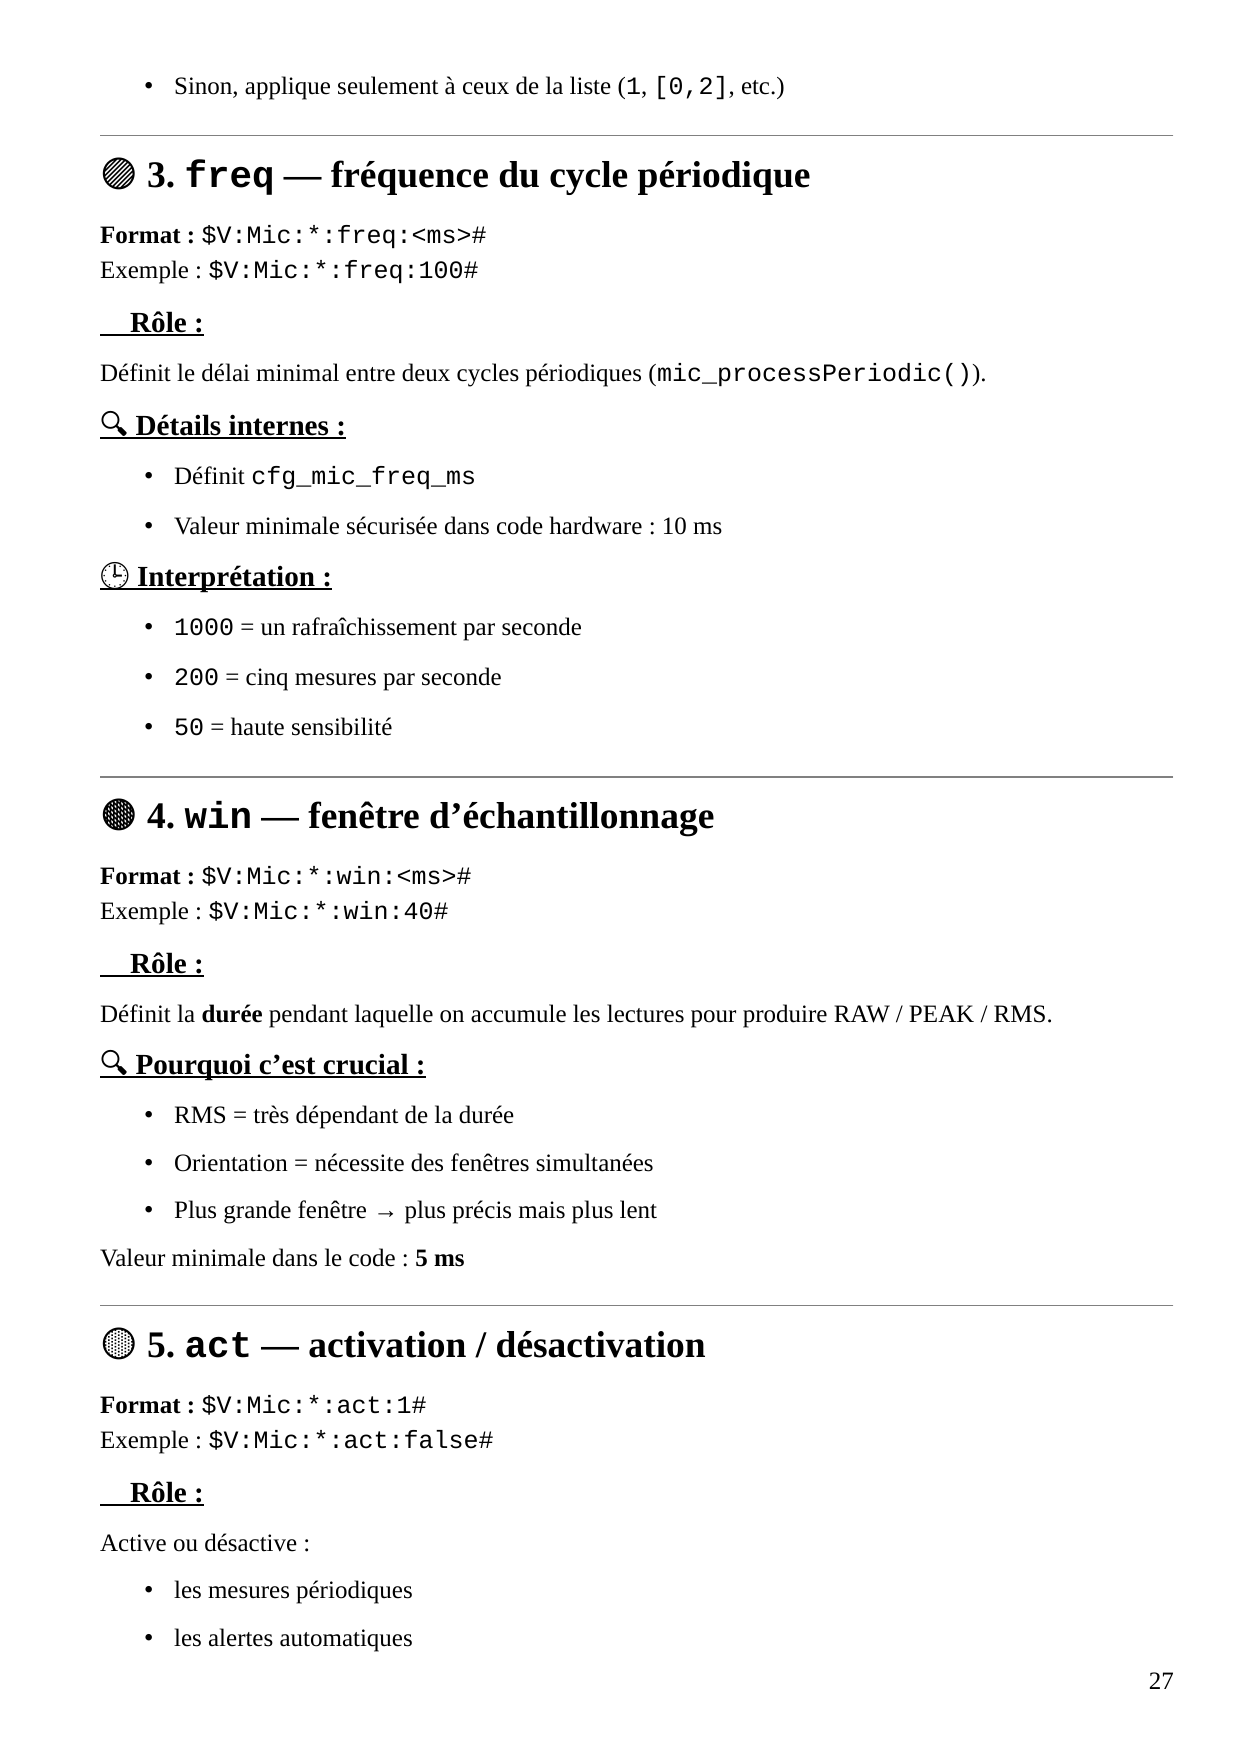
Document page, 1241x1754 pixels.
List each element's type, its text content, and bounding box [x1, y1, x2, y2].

list Orientation = nécessite des fenêtres simultanées [144, 1148, 1173, 1177]
subtitle 🎯 Rôle : [100, 305, 1173, 339]
list Valeur minimale sécurisée dans code hardware : 10 ms [144, 511, 1173, 540]
list les mesures périodiques [144, 1576, 1173, 1604]
list les alertes automatiques [144, 1623, 1173, 1652]
subtitle 🔍 Détails internes : [100, 408, 1173, 442]
subtitle 🟤 4. win — fenêtre d’échantillonnage [100, 793, 1173, 840]
subtitle 🟡 5. act — activation / désactivation [100, 1322, 1173, 1368]
list Définit cfg_mic_freq_ms [144, 461, 1173, 492]
text Format : $V:Mic:*:act:1# Exemple : $V:Mic:*:act:false# [100, 1390, 1173, 1456]
subtitle 🕒 Interprétation : [100, 559, 1173, 592]
subtitle 🎯 Rôle : [100, 946, 1173, 980]
list Plus grande fenêtre → plus précis mais plus lent [144, 1195, 1173, 1224]
subtitle 🎯 Rôle : [100, 1475, 1173, 1508]
text Définit le délai minimal entre deux cycles périodiques (mic_processPeriodic()). [100, 358, 1173, 389]
list 200 = cinq mesures par seconde [144, 662, 1173, 693]
text Format : $V:Mic:*:win:<ms># Exemple : $V:Mic:*:win:40# [100, 861, 1173, 927]
text Active ou désactive : [100, 1528, 1173, 1557]
list 1000 = un rafraîchissement par seconde [144, 612, 1173, 643]
list Sinon, applique seulement à ceux de la liste (1, [0,2], etc.) [144, 71, 1173, 102]
text Format : $V:Mic:*:freq:<ms># Exemple : $V:Mic:*:freq:100# [100, 220, 1173, 286]
list RMS = très dépendant de la durée [144, 1100, 1173, 1129]
list 50 = haute sensibilité [144, 712, 1173, 743]
subtitle 🟣 3. freq — fréquence du cycle périodique [100, 152, 1173, 198]
text Valeur minimale dans le code : 5 ms [100, 1243, 1173, 1272]
subtitle 🔍 Pourquoi c’est crucial : [100, 1047, 1173, 1081]
text Définit la durée pendant laquelle on accumule les lectures pour produire RAW / PEAK / RMS. [100, 999, 1173, 1028]
